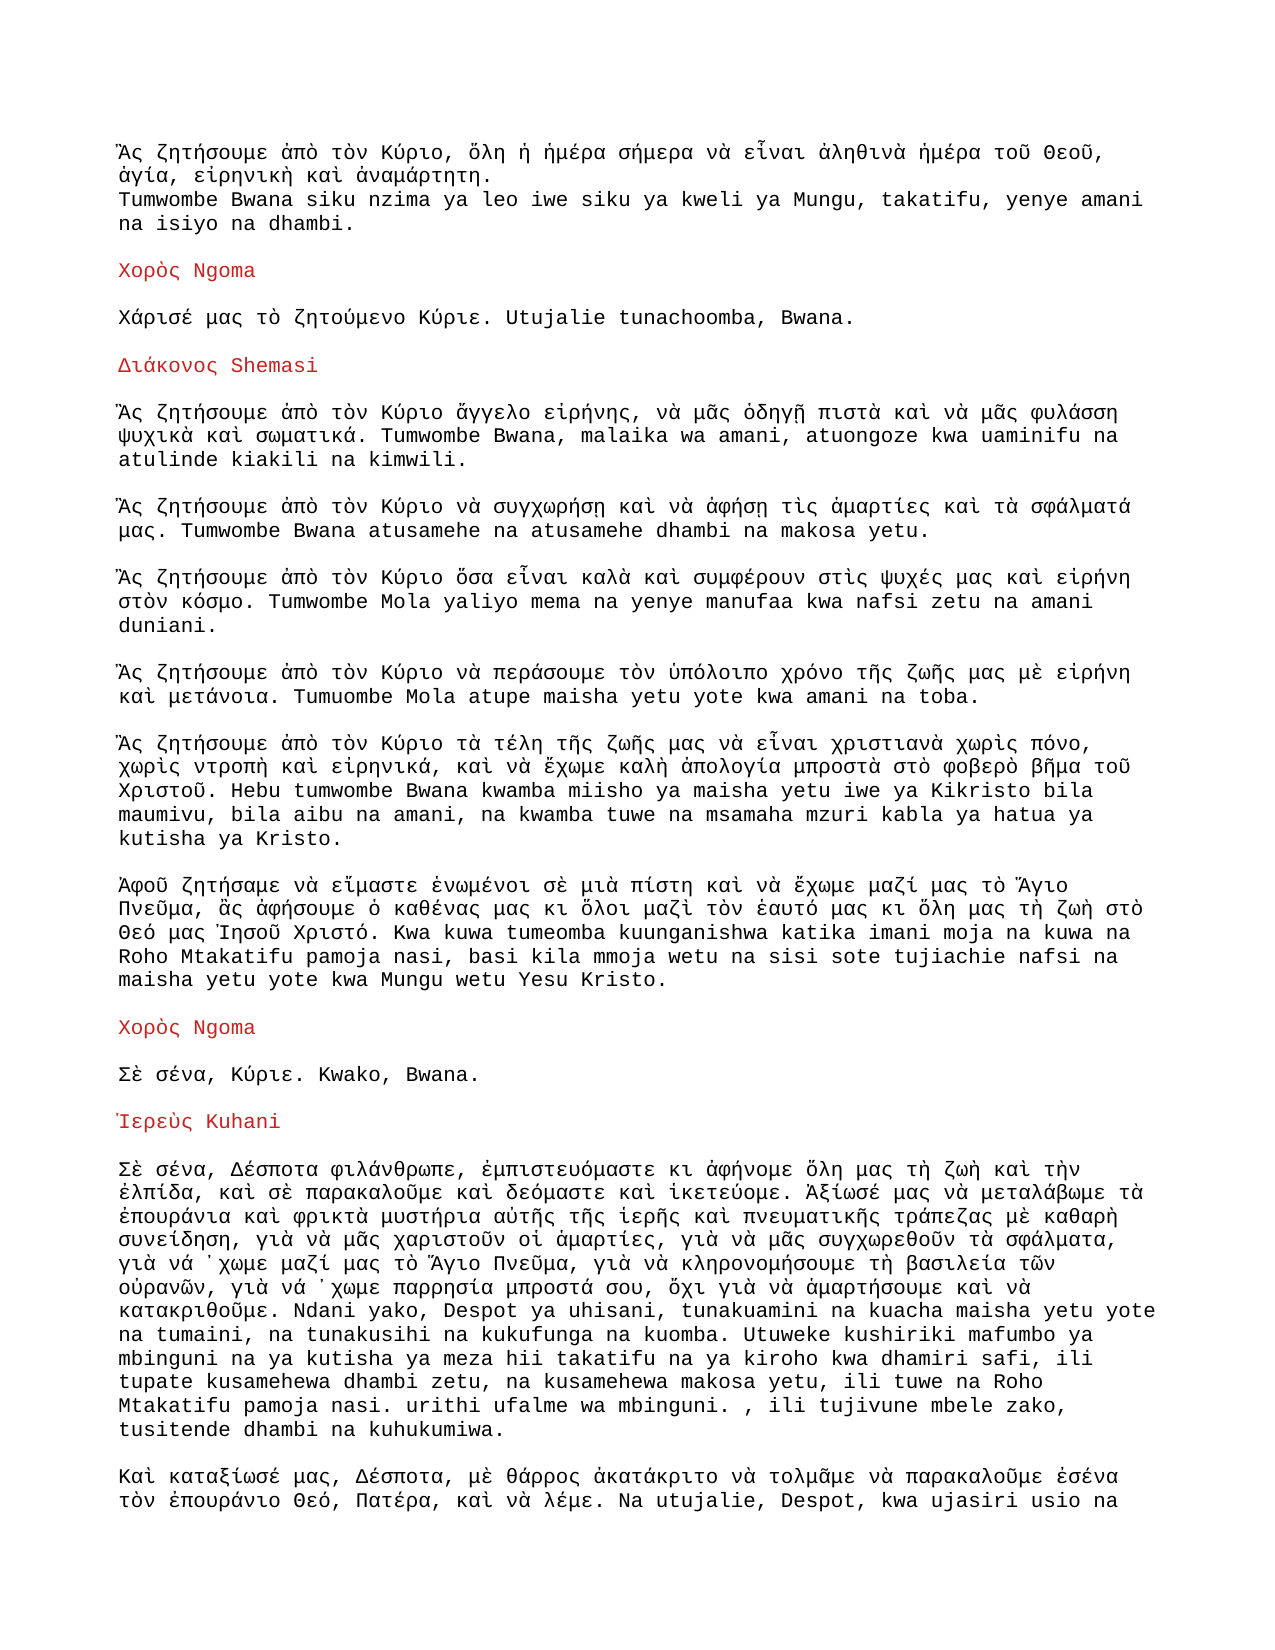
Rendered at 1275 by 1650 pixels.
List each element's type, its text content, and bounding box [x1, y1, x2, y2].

text Χορὸς Ngoma [118, 1017, 1157, 1040]
text Σὲ σένα, Δέσποτα φιλάνθρωπε, ἐμπιστευόμαστε κι ἀφήνομε ὅλη μας τὴ ζωὴ καὶ τὴν ἐλπίδα, καὶ σὲ παρακαλοῦμε καὶ δεόμαστε καὶ ἱκετεύομε. Ἀξίωσέ μας νὰ μεταλάβωμε τὰ ἐπουράνια καὶ φρικτὰ μυστήρια αὐτῆς τῆς ἱερῆς καὶ πνευματικῆς τράπεζας μὲ καθαρὴ συνείδηση, γιὰ νὰ μᾶς χαριστοῦν οἱ ἁμαρτίες, γιὰ νὰ μᾶς συγχωρεθοῦν τὰ σφάλματα, γιὰ νά ᾿χωμε μαζί μας τὸ Ἅγιο Πνεῦμα, γιὰ νὰ κληρονομήσουμε τὴ βασιλεία τῶν οὐρανῶν, γιὰ νά ᾿χωμε παρρησία μπροστά σου, ὄχι γιὰ νὰ ἁμαρτήσουμε καὶ νὰ κατακριθοῦμε. Ndani yako, Despot ya uhisani, tunakuamini na kuacha maisha yetu yote na tumaini, na tunakusihi na kukufunga na kuomba. Utuweke kushiriki mafumbo ya mbinguni na ya kutisha ya meza hii takatifu na ya kiroho kwa dhamiri safi, ili tupate kusamehewa dhambi zetu, na kusamehewa makosa yetu, ili tuwe na Roho Mtakatifu pamoja nasi. urithi ufalme wa mbinguni. , ili tujivune mbele zako, tusitende dhambi na kuhukumiwa. [118, 1158, 1157, 1442]
text Ἀφοῦ ζητήσαμε νὰ εἴμαστε ἑνωμένοι σὲ μιὰ πίστη καὶ νὰ ἔχωμε μαζί μας τὸ Ἅγιο Πνεῦμα, ἂς ἀφήσουμε ὁ καθένας μας κι ὅλοι μαζὶ τὸν ἑαυτό μας κι ὅλη μας τὴ ζωὴ στὸ Θεό μας Ἰησοῦ Χριστό. Kwa kuwa tumeomba kuunganishwa katika imani moja na kuwa na Roho Mtakatifu pamoja nasi, basi kila mmoja wetu na sisi sote tujiachie nafsi na maisha yetu yote kwa Mungu wetu Yesu Kristo. [118, 875, 1157, 993]
text Καὶ καταξίωσέ μας, Δέσποτα, μὲ θάρρος ἀκατάκριτο νὰ τολμᾶμε νὰ παρακαλοῦμε ἐσένα τὸν ἐπουράνιο Θεό, Πατέρα, καὶ νὰ λέμε. Na utujalie, Despot, kwa ujasiri usio na [118, 1466, 1157, 1513]
text Διάκονος Shemasi [118, 354, 1157, 378]
text Χάρισέ μας τὸ ζητούμενο Κύριε. Utujalie tunachoomba, Bwana. [118, 307, 1157, 331]
text Χορὸς Ngoma [118, 260, 1157, 284]
text Σὲ σένα, Κύριε. Kwako, Bwana. [118, 1064, 1157, 1088]
text Ἱερεὺς Kuhani [118, 1111, 1157, 1135]
text Ἂς ζητήσουμε ἀπὸ τὸν Κύριο νὰ συγχωρήσῃ καὶ νὰ ἀφήσῃ τὶς ἁμαρτίες καὶ τὰ σφάλματά μας. Tumwombe Bwana atusamehe na atusamehe dhambi na makosa yetu. [118, 496, 1157, 544]
text Ἂς ζητήσουμε ἀπὸ τὸν Κύριο ὅσα εἶναι καλὰ καὶ συμφέρουν στὶς ψυχές μας καὶ εἰρήνη στὸν κόσμο. Tumwombe Mola yaliyo mema na yenye manufaa kwa nafsi zetu na amani duniani. [118, 567, 1157, 638]
text Ἂς ζητήσουμε ἀπὸ τὸν Κύριο νὰ περάσουμε τὸν ὑπόλοιπο χρόνο τῆς ζωῆς μας μὲ εἰρήνη καὶ μετάνοια. Tumuombe Mola atupe maisha yetu yote kwa amani na toba. [118, 662, 1157, 709]
text Ἂς ζητήσουμε ἀπὸ τὸν Κύριο, ὅλη ἡ ἡμέρα σήμερα νὰ εἶναι ἀληθινὰ ἡμέρα τοῦ Θεοῦ, ἁγία, εἰρηνικὴ καὶ ἀναμάρτητη. Tumwombe Bwana siku nzima ya leo iwe siku ya kweli ya Mungu, takatifu, yenye amani na isiyo na dhambi. [118, 142, 1157, 236]
text Ἂς ζητήσουμε ἀπὸ τὸν Κύριο ἄγγελο εἰρήνης, νὰ μᾶς ὁδηγῇ πιστὰ καὶ νὰ μᾶς φυλάσση ψυχικὰ καὶ σωματικά. Tumwombe Bwana, malaika wa amani, atuongoze kwa uaminifu na atulinde kiakili na kimwili. [118, 402, 1157, 473]
text Ἂς ζητήσουμε ἀπὸ τὸν Κύριο τὰ τέλη τῆς ζωῆς μας νὰ εἶναι χριστιανὰ χωρὶς πόνο, χωρὶς ντροπὴ καὶ εἰρηνικά, καὶ νὰ ἔχωμε καλὴ ἀπολογία μπροστὰ στὸ φοβερὸ βῆμα τοῦ Χριστοῦ. Hebu tumwombe Bwana kwamba miisho ya maisha yetu iwe ya Kikristo bila maumivu, bila aibu na amani, na kwamba tuwe na msamaha mzuri kabla ya hatua ya kutisha ya Kristo. [118, 733, 1157, 851]
